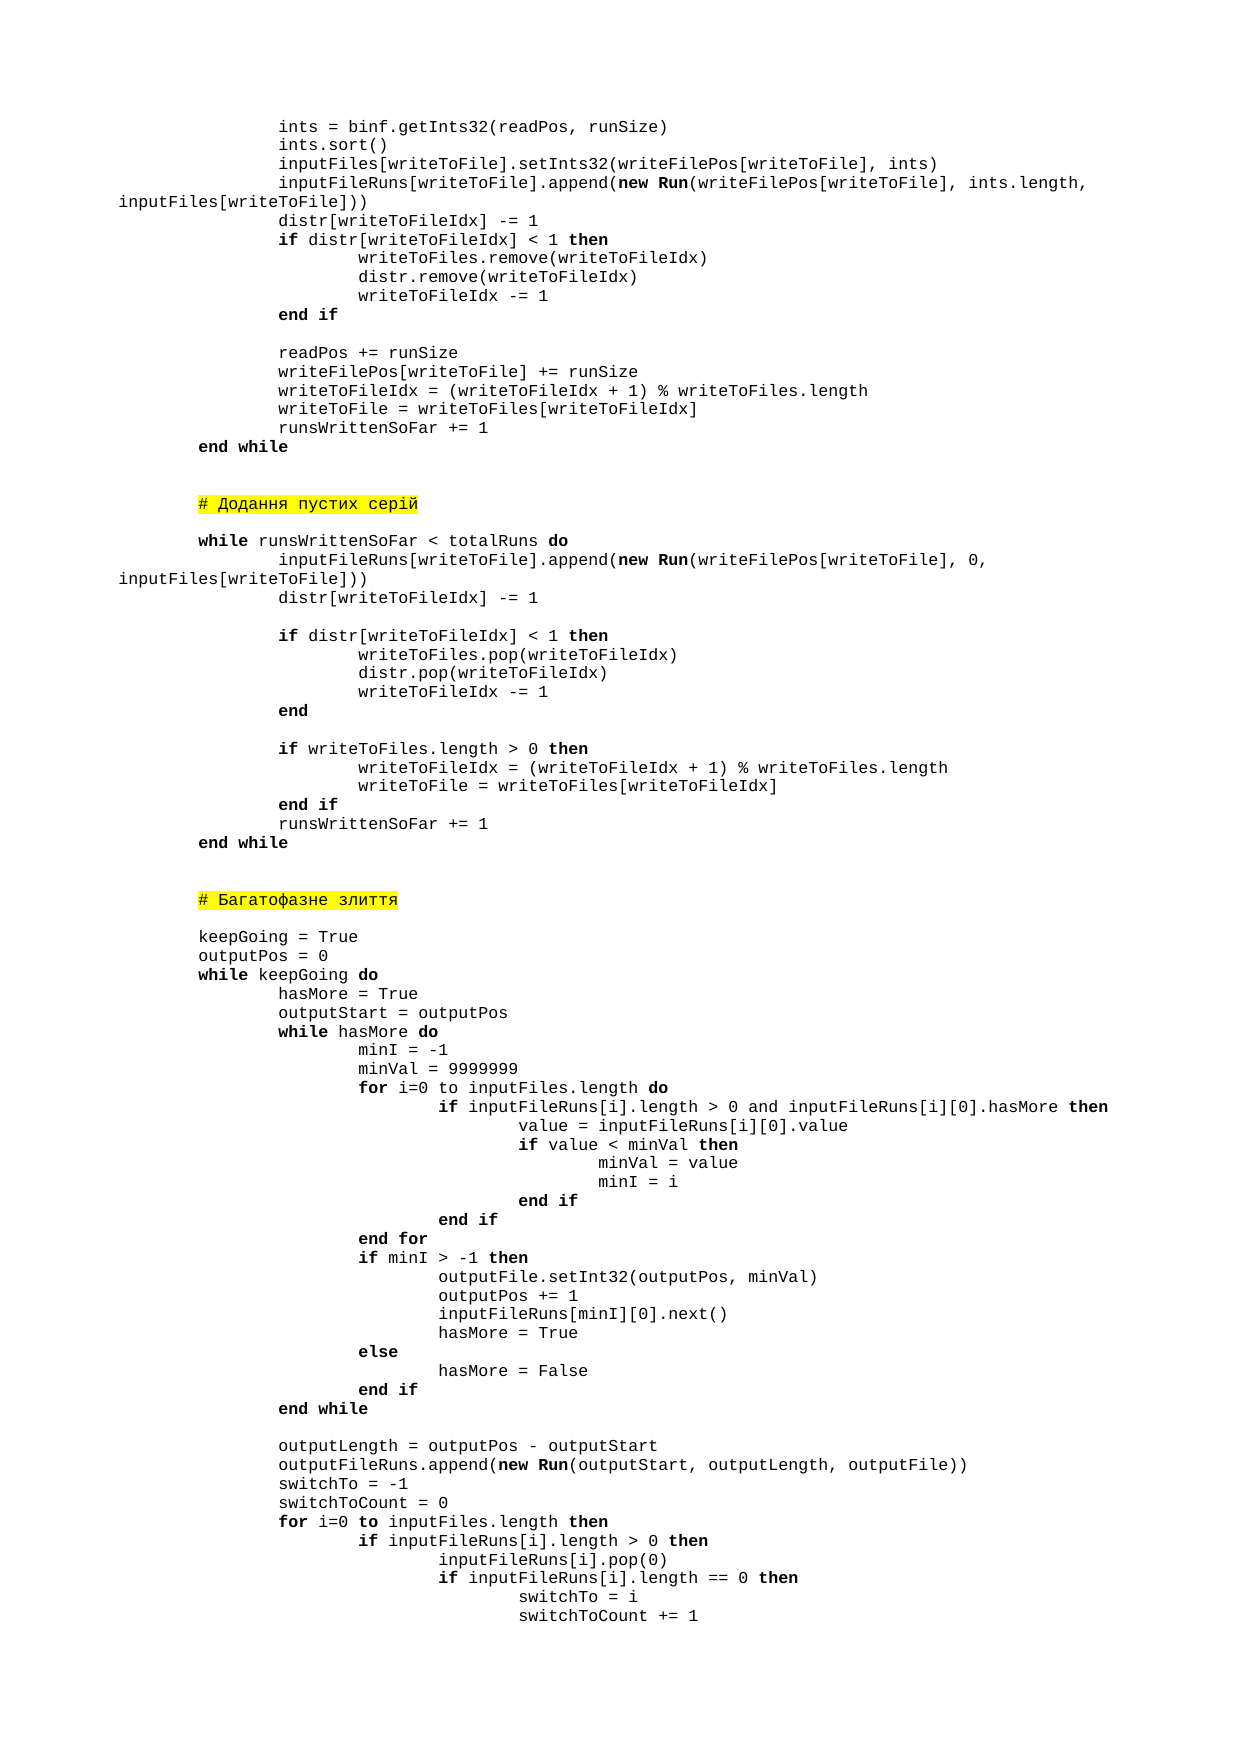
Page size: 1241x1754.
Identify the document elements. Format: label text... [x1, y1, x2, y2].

text distr.remove(writeToFileIdx) [118, 269, 1122, 288]
text end if [118, 307, 1122, 326]
text end while [118, 1400, 1122, 1419]
text else [118, 1344, 1122, 1362]
text end [118, 703, 1122, 721]
text # Багатофазне злиття [118, 891, 1122, 910]
text distr[writeToFileIdx] -= 1 [118, 589, 1122, 608]
text switchToCount = 0 [118, 1494, 1122, 1513]
text end if [118, 797, 1122, 816]
text if distr[writeToFileIdx] < 1 then [118, 627, 1122, 646]
text writeToFiles.pop(writeToFileIdx) [118, 646, 1122, 665]
text writeToFiles.remove(writeToFileIdx) [118, 250, 1122, 269]
text runsWrittenSoFar += 1 [118, 420, 1122, 439]
text outputFileRuns.append(new Run(outputStart, outputLength, outputFile)) [118, 1457, 1122, 1476]
text inputFileRuns[minI][0].next() [118, 1306, 1122, 1325]
text if distr[writeToFileIdx] < 1 then [118, 231, 1122, 250]
text for i=0 to inputFiles.length do [118, 1080, 1122, 1098]
text hasMore = False [118, 1362, 1122, 1381]
text end if [118, 1381, 1122, 1400]
text minI = -1 [118, 1042, 1122, 1061]
text end if [118, 1193, 1122, 1212]
text writeToFile = writeToFiles[writeToFileIdx] [118, 401, 1122, 420]
text keepGoing = True [118, 929, 1122, 948]
text inputFiles[writeToFile].setInts32(writeFilePos[writeToFile], ints) [118, 156, 1122, 175]
text if inputFileRuns[i].length == 0 then [118, 1570, 1122, 1589]
text hasMore = True [118, 985, 1122, 1004]
text readPos += runSize [118, 344, 1122, 363]
text end while [118, 834, 1122, 853]
text ints.sort() [118, 137, 1122, 156]
text end if [118, 1212, 1122, 1231]
text writeFilePos[writeToFile] += runSize [118, 363, 1122, 382]
text ints = binf.getInts32(readPos, runSize) [118, 118, 1122, 137]
text for i=0 to inputFiles.length then [118, 1513, 1122, 1532]
text minVal = 9999999 [118, 1061, 1122, 1080]
text distr[writeToFileIdx] -= 1 [118, 212, 1122, 231]
text hasMore = True [118, 1325, 1122, 1344]
text end for [118, 1231, 1122, 1249]
text switchToCount += 1 [118, 1608, 1122, 1626]
text outputLength = outputPos - outputStart [118, 1438, 1122, 1457]
text writeToFileIdx = (writeToFileIdx + 1) % writeToFiles.length [118, 382, 1122, 401]
text # Додання пустих серій [118, 495, 1122, 514]
text outputPos = 0 [118, 948, 1122, 967]
text while hasMore do [118, 1023, 1122, 1042]
text distr.pop(writeToFileIdx) [118, 665, 1122, 684]
text switchTo = i [118, 1589, 1122, 1608]
text runsWrittenSoFar += 1 [118, 816, 1122, 834]
text value = inputFileRuns[i][0].value [118, 1117, 1122, 1136]
text if value < minVal then [118, 1136, 1122, 1155]
text switchTo = -1 [118, 1476, 1122, 1494]
text if inputFileRuns[i].length > 0 and inputFileRuns[i][0].hasMore then [118, 1098, 1122, 1117]
text if inputFileRuns[i].length > 0 then [118, 1532, 1122, 1551]
text inputFileRuns[writeToFile].append(new Run(writeFilePos[writeToFile], ints.length, inputFiles[writeToFile])) [118, 175, 1122, 212]
text end while [118, 439, 1122, 457]
text inputFileRuns[writeToFile].append(new Run(writeFilePos[writeToFile], 0, inputFiles[writeToFile])) [118, 552, 1122, 589]
text outputPos += 1 [118, 1287, 1122, 1306]
text while runsWrittenSoFar < totalRuns do [118, 533, 1122, 552]
text outputStart = outputPos [118, 1004, 1122, 1023]
text if minI > -1 then [118, 1249, 1122, 1268]
text while keepGoing do [118, 967, 1122, 985]
text writeToFile = writeToFiles[writeToFileIdx] [118, 778, 1122, 797]
text outputFile.setInt32(outputPos, minVal) [118, 1268, 1122, 1287]
text if writeToFiles.length > 0 then [118, 740, 1122, 759]
text inputFileRuns[i].pop(0) [118, 1551, 1122, 1570]
text minI = i [118, 1174, 1122, 1193]
text writeToFileIdx = (writeToFileIdx + 1) % writeToFiles.length [118, 759, 1122, 778]
text writeToFileIdx -= 1 [118, 684, 1122, 703]
text minVal = value [118, 1155, 1122, 1174]
text writeToFileIdx -= 1 [118, 288, 1122, 307]
